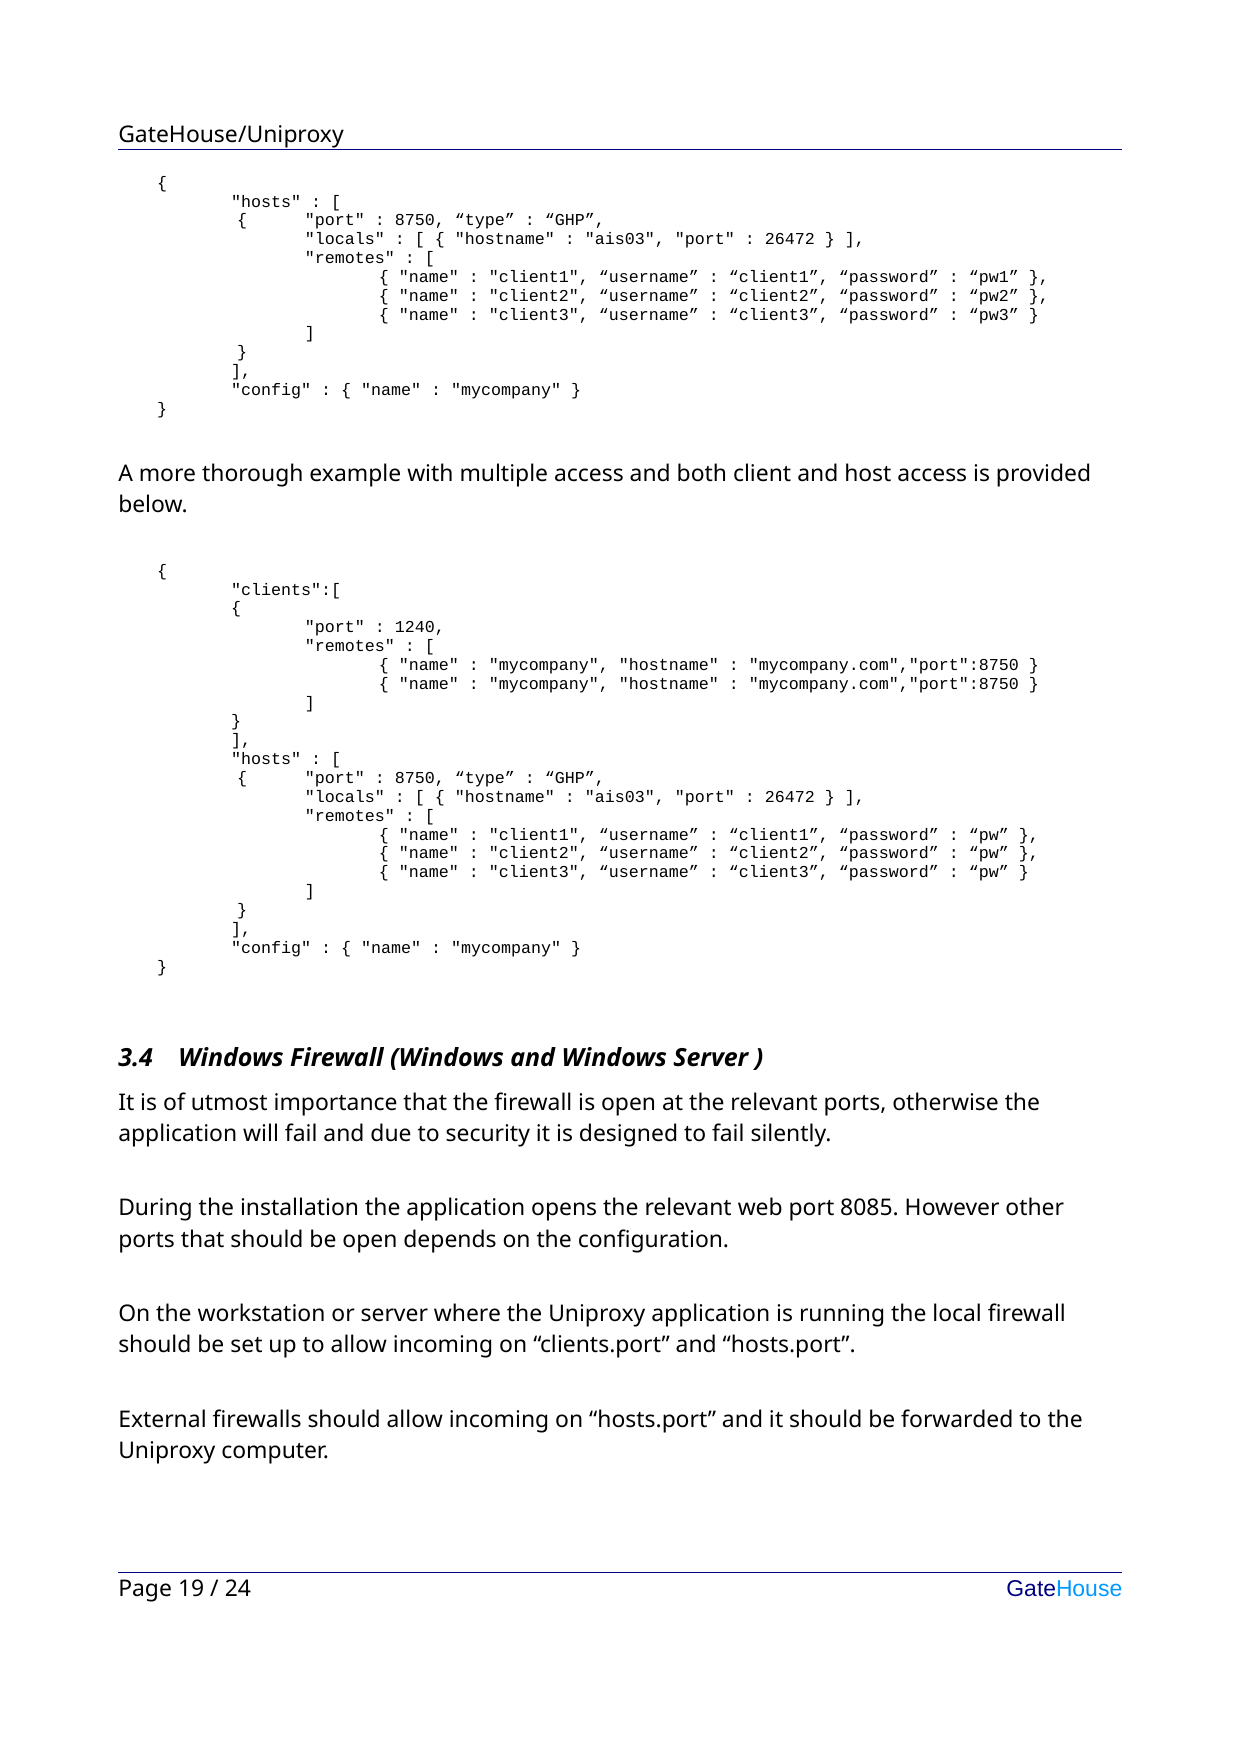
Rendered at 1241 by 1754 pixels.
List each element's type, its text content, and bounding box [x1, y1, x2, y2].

text { "name" : "client1", “username” : “client1”, “password” : “pw1” }, [157, 268, 1083, 287]
text { "name" : "mycompany", "hostname" : "mycompany.com","port":8750 } [157, 675, 1083, 694]
text "port" : 1240, [157, 619, 1083, 638]
text External firewalls should allow incoming on “hosts.port” and it should be forwarded to the Uniproxy computer. [118, 1403, 1122, 1465]
text "clients":[ [157, 581, 1083, 600]
text { "name" : "mycompany", "hostname" : "mycompany.com","port":8750 } [157, 656, 1083, 675]
text { "hosts" : [ { "port" : 8750, “type” : “GHP”, "locals" : [ { "hostname" : "ais03", "port" : 26472 } ], "remotes" : [ [157, 174, 1083, 268]
text { [157, 600, 1083, 619]
text "remotes" : [ [157, 638, 1083, 656]
text { "name" : "client3", “username” : “client3”, “password” : “pw” } [157, 864, 1083, 883]
text ] } ], "config" : { "name" : "mycompany" } } [157, 883, 1083, 977]
subtitle Windows Firewall (Windows and Windows Server ) [118, 1039, 1122, 1073]
text ] } ], "config" : { "name" : "mycompany" } } [157, 325, 1083, 419]
text ], "hosts" : [ { "port" : 8750, “type” : “GHP”, "locals" : [ { "hostname" : "ais03", "port" : 26472 } ], "remotes" : [ [157, 732, 1083, 826]
text On the workstation or server where the Uniproxy application is running the local firewall should be set up to allow incoming on “clients.port” and “hosts.port”. [118, 1297, 1122, 1359]
text { "name" : "client1", “username” : “client1”, “password” : “pw” }, [157, 826, 1083, 845]
text { "name" : "client2", “username” : “client2”, “password” : “pw” }, [157, 845, 1083, 864]
text { "name" : "client2", “username” : “client2”, “password” : “pw2” }, [157, 287, 1083, 306]
text It is of utmost importance that the firewall is open at the relevant ports, otherwise the application will fail and due to security it is designed to fail silently. [118, 1086, 1122, 1148]
text During the installation the application opens the relevant web port 8085. However other ports that should be open depends on the configuration. [118, 1191, 1122, 1254]
text } [157, 713, 1083, 732]
text ] [157, 694, 1083, 713]
text A more thorough example with multiple access and both client and host access is provided below. [118, 457, 1122, 519]
text { [157, 562, 1083, 581]
text { "name" : "client3", “username” : “client3”, “password” : “pw3” } [157, 306, 1083, 325]
